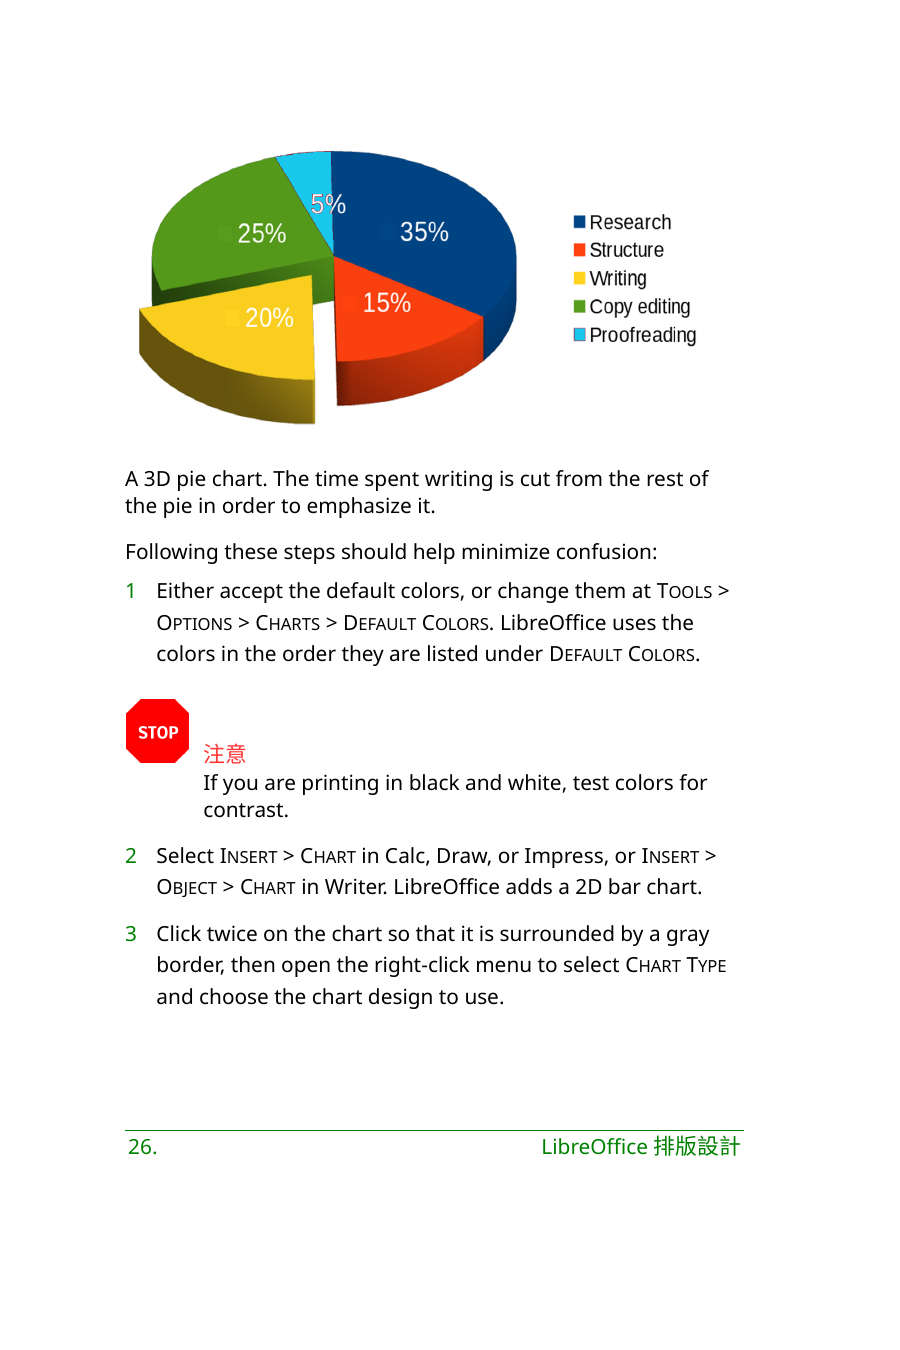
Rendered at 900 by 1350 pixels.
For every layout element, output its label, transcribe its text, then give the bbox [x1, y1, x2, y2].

table_cell A 3D pie chart. The time spent writing is cut from the rest of the pie in order to emphasize it. [125, 457, 744, 519]
text Following these steps should help minimize confusion: [125, 534, 744, 566]
list 注意 [125, 699, 744, 769]
picture [126, 699, 189, 763]
list Click twice on the chart so that it is surrounded by a gray border, then open the right-click menu to select Chart Type and choose the chart design to use. [125, 917, 744, 1010]
text If you are printing in black and white, test colors for contrast. [203, 769, 744, 823]
list Either accept the default colors, or change them at Tools > Options > Charts > Default Colors. LibreOffice uses the colors in the order they are listed under Default Colors. [125, 574, 744, 668]
table_header [709, 125, 744, 454]
picture [125, 125, 709, 455]
list Select Insert > Chart in Calc, Draw, or Impress, or Insert > Object > Chart in Writer. LibreOffice adds a 2D bar chart. [125, 838, 744, 901]
